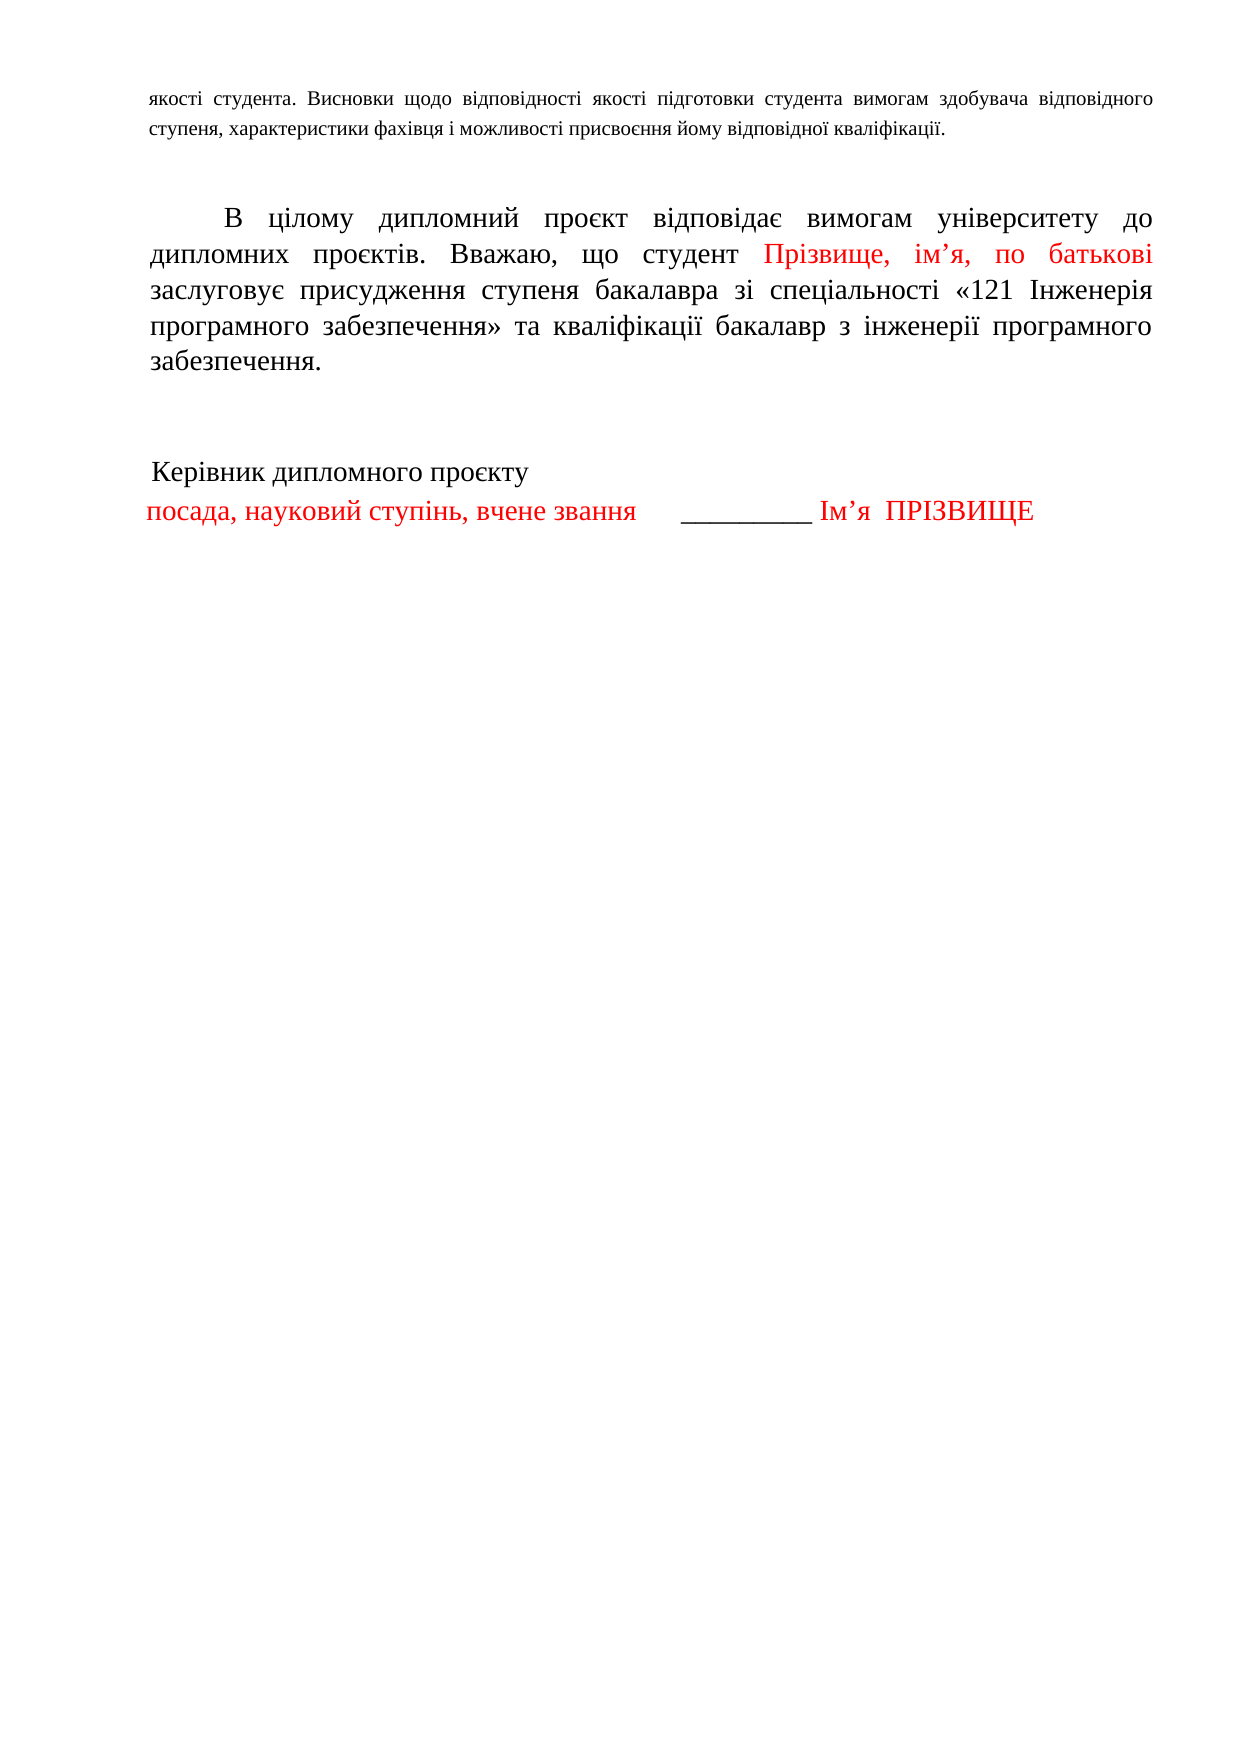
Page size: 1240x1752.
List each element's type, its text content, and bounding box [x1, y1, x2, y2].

text В цілому дипломний проєкт відповідає вимогам університету до дипломних проєктів. Вважаю, що студент Прізвище, ім’я, по батькові заслуговує присудження ступеня бакалавра зі спеціальності «121 Інженерія програмного забезпечення» та кваліфікації бакалавр з інженерії програмного забезпечення. [150, 200, 1153, 377]
text посада, науковий ступінь, вчене звання _________ Ім’я ПРІЗВИЩЕ [118, 493, 1183, 526]
text Керівник дипломного проєкту [151, 454, 1180, 488]
text якості студента. Висновки щодо відповідності якості підготовки студента вимогам здобувача відповідного ступеня, характеристики фахівця і можливості присвоєння йому відповідної кваліфікації. [148, 86, 1154, 141]
